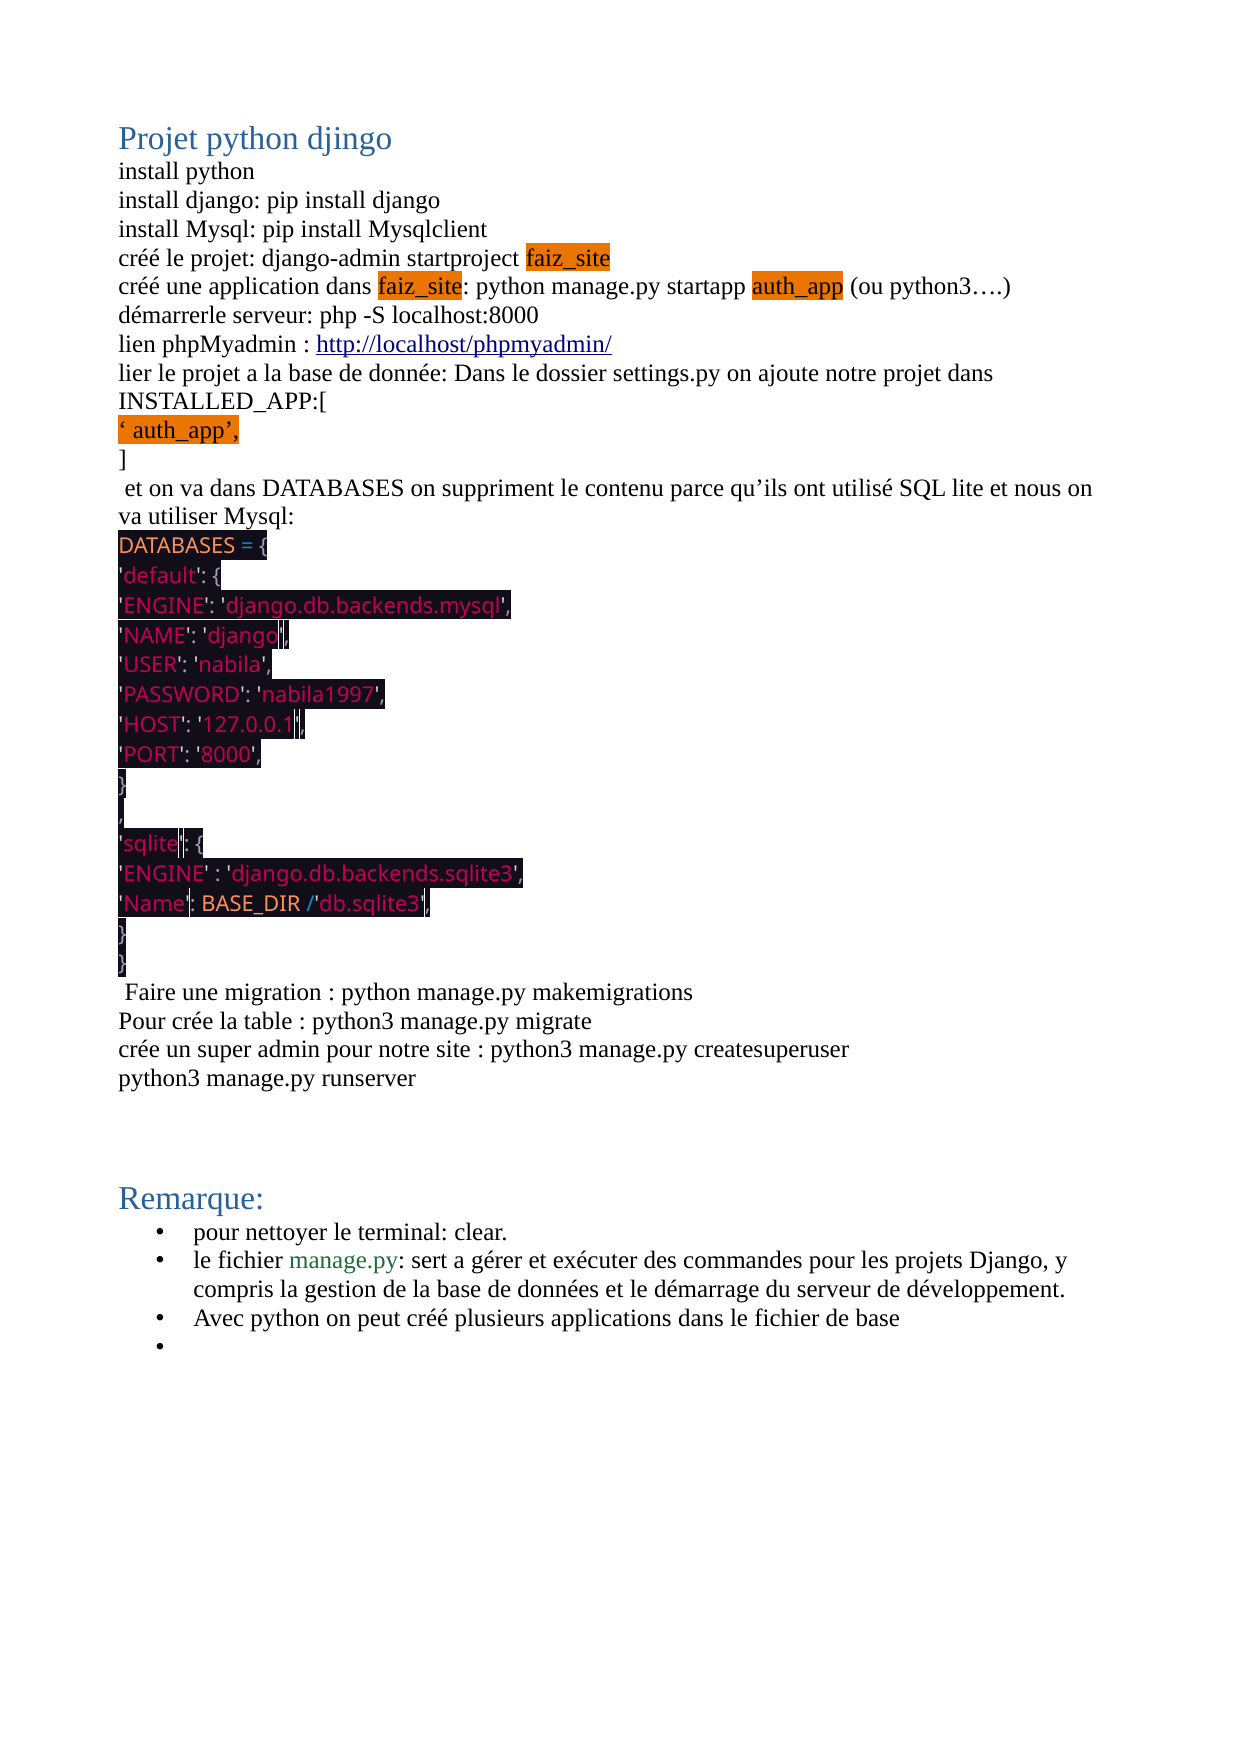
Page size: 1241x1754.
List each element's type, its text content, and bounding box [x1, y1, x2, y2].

text 'ENGINE' : 'django.db.backends.sqlite3', [118, 858, 1122, 888]
text et on va dans DATABASES on suppriment le contenu parce qu’ils ont utilisé SQL lite et nous on va utiliser Mysql: [118, 473, 1122, 530]
text Projet python djingo [118, 118, 1122, 156]
text Remarque: [118, 1178, 1122, 1217]
text lier le projet a la base de donnée: Dans le dossier settings.py on ajoute notre projet dans INSTALLED_APP:[ [118, 358, 1122, 415]
text , [118, 798, 1122, 828]
text install Mysql: pip install Mysqlclient [118, 214, 1122, 243]
text démarrerle serveur: php -S localhost:8000 [118, 300, 1122, 329]
text install django: pip install django [118, 185, 1122, 214]
list le fichier manage.py: sert a gérer et exécuter des commandes pour les projets Django, y compris la gestion de la base de données et le démarrage du serveur de développement. [156, 1245, 1122, 1303]
text 'HOST': '127.0.0.1', [118, 709, 1122, 739]
text crée un super admin pour notre site : python3 manage.py createsuperuser [118, 1034, 1122, 1063]
text install python [118, 156, 1122, 185]
text 'USER': 'nabila', [118, 649, 1122, 679]
text 'Name': BASE_DIR /'db.sqlite3', [118, 888, 1122, 917]
text 'PORT': '8000', [118, 739, 1122, 768]
text ] [118, 444, 1122, 473]
text python3 manage.py runserver [118, 1063, 1122, 1092]
text DATABASES = { [118, 530, 1122, 560]
text 'sqlite': { [118, 828, 1122, 858]
list Avec python on peut créé plusieurs applications dans le fichier de base [156, 1303, 1122, 1332]
text 'NAME': 'django', [118, 619, 1122, 649]
text } [118, 947, 1122, 977]
text créé le projet: django-admin startproject faiz_site [118, 243, 1122, 271]
text lien phpMyadmin : http://localhost/phpmyadmin/ [118, 329, 1122, 358]
text ‘ auth_app’, [118, 415, 1122, 444]
text Pour crée la table : python3 manage.py migrate [118, 1006, 1122, 1034]
text Faire une migration : python manage.py makemigrations [118, 977, 1122, 1006]
text } [118, 917, 1122, 947]
text 'default': { [118, 560, 1122, 590]
text 'ENGINE': 'django.db.backends.mysql', [118, 590, 1122, 619]
text } [118, 768, 1122, 798]
text créé une application dans faiz_site: python manage.py startapp auth_app (ou python3….) [118, 271, 1122, 300]
list pour nettoyer le terminal: clear. [156, 1217, 1122, 1245]
text 'PASSWORD': 'nabila1997', [118, 679, 1122, 709]
